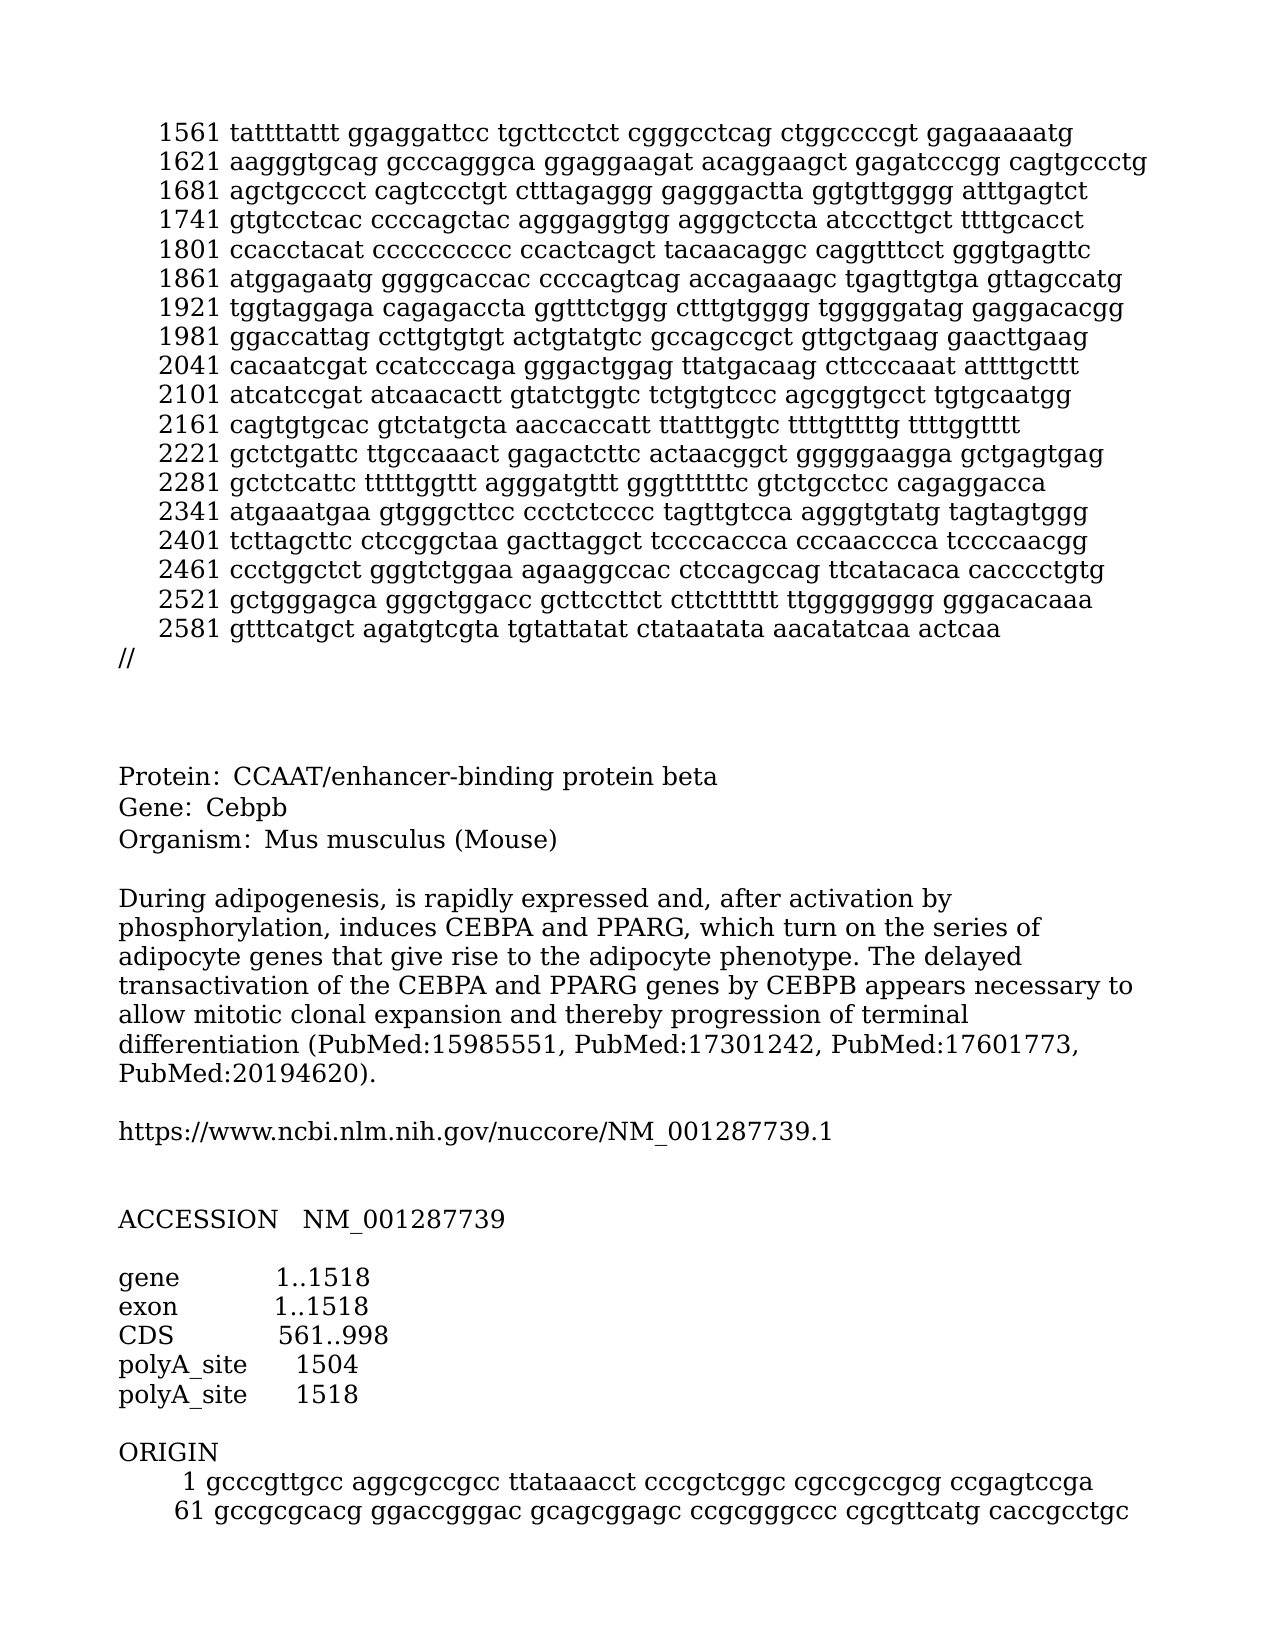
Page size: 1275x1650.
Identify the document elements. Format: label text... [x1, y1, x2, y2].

text 1561 tattttattt ggaggattcc tgcttcctct cgggcctcag ctggccccgt gagaaaaatg [118, 118, 1157, 147]
text ACCESSION NM_001287739 [118, 1205, 1157, 1234]
text 1921 tggtaggaga cagagaccta ggtttctggg ctttgtgggg tgggggatag gaggacacgg [118, 293, 1157, 322]
text gene 1..1518 [118, 1263, 1157, 1292]
text 2521 gctgggagca gggctggacc gcttccttct cttctttttt ttgggggggg gggacacaaa [118, 585, 1157, 614]
text 2101 atcatccgat atcaacactt gtatctggtc tctgtgtccc agcggtgcct tgtgcaatgg [118, 381, 1157, 410]
text 1741 gtgtcctcac ccccagctac agggaggtgg agggctccta atcccttgct ttttgcacct [118, 206, 1157, 235]
text 1681 agctgcccct cagtccctgt ctttagaggg gagggactta ggtgttgggg atttgagtct [118, 176, 1157, 206]
text 1801 ccacctacat cccccccccc ccactcagct tacaacaggc caggtttcct gggtgagttc [118, 235, 1157, 264]
text 1 gcccgttgcc aggcgccgcc ttataaacct cccgctcggc cgccgccgcg ccgagtccga [118, 1467, 1157, 1496]
text 2341 atgaaatgaa gtgggcttcc ccctctcccc tagttgtcca agggtgtatg tagtagtggg [118, 497, 1157, 526]
text Gene：Cebpb [118, 791, 1157, 823]
text 61 gccgcgcacg ggaccgggac gcagcggagc ccgcgggccc cgcgttcatg caccgcctgc [118, 1496, 1157, 1526]
text 2161 cagtgtgcac gtctatgcta aaccaccatt ttatttggtc ttttgttttg ttttggtttt [118, 410, 1157, 439]
text 2401 tcttagcttc ctccggctaa gacttaggct tccccaccca cccaacccca tccccaacgg [118, 526, 1157, 556]
text polyA_site 1504 [118, 1351, 1157, 1380]
text 1981 ggaccattag ccttgtgtgt actgtatgtc gccagccgct gttgctgaag gaacttgaag [118, 322, 1157, 351]
text // [118, 643, 1157, 672]
text During adipogenesis, is rapidly expressed and, after activation by phosphorylation, induces CEBPA and PPARG, which turn on the series of adipocyte genes that give rise to the adipocyte phenotype. The delayed transactivation of the CEBPA and PPARG genes by CEBPB appears necessary to allow mitotic clonal expansion and thereby progression of terminal differentiation (PubMed:15985551, PubMed:17301242, PubMed:17601773, PubMed:20194620). [118, 884, 1157, 1088]
text https://www.ncbi.nlm.nih.gov/nuccore/NM_001287739.1 [118, 1117, 1157, 1146]
text 2281 gctctcattc tttttggttt agggatgttt gggttttttc gtctgcctcc cagaggacca [118, 468, 1157, 497]
text ORIGIN [118, 1438, 1157, 1467]
text 1861 atggagaatg ggggcaccac ccccagtcag accagaaagc tgagttgtga gttagccatg [118, 264, 1157, 293]
text exon 1..1518 [118, 1292, 1157, 1321]
text Protein：CCAAT/enhancer-binding protein beta [118, 760, 1157, 791]
text 1621 aagggtgcag gcccagggca ggaggaagat acaggaagct gagatcccgg cagtgccctg [118, 147, 1157, 176]
text 2461 ccctggctct gggtctggaa agaaggccac ctccagccag ttcatacaca cacccctgtg [118, 556, 1157, 585]
text Organism：Mus musculus (Mouse) [118, 823, 1157, 855]
text CDS 561..998 [118, 1321, 1157, 1351]
text polyA_site 1518 [118, 1380, 1157, 1409]
text 2581 gtttcatgct agatgtcgta tgtattatat ctataatata aacatatcaa actcaa [118, 614, 1157, 643]
text 2221 gctctgattc ttgccaaact gagactcttc actaacggct gggggaagga gctgagtgag [118, 439, 1157, 468]
text 2041 cacaatcgat ccatcccaga gggactggag ttatgacaag cttcccaaat attttgcttt [118, 351, 1157, 381]
